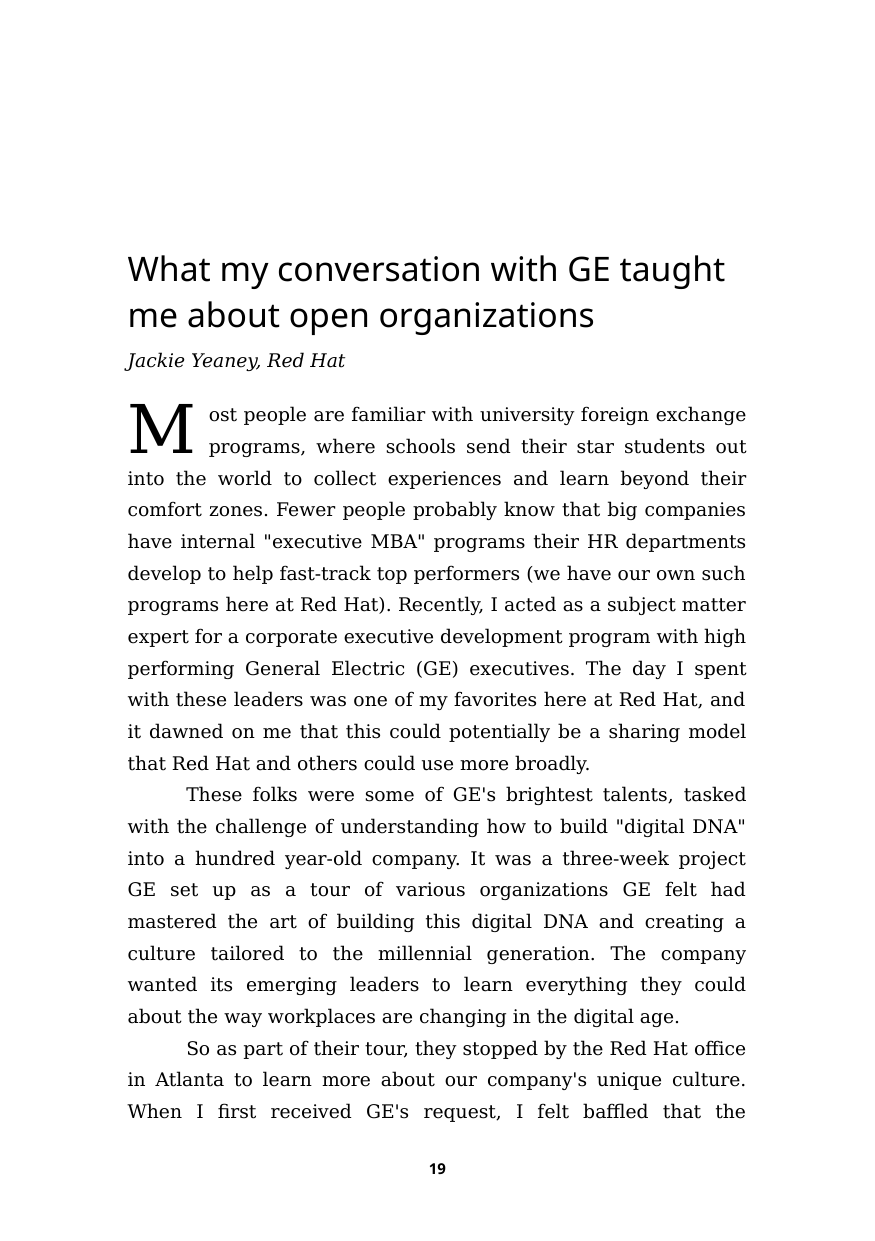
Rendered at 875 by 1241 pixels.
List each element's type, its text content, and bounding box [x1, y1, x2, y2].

text Most people are familiar with university foreign exchange programs, where schools send their star students out into the world to collect experiences and learn beyond their comfort zones. Fewer people probably know that big companies have internal "executive MBA" programs their HR departments develop to help fast-track top performers (we have our own such programs here at Red Hat). Recently, I acted as a subject matter expert for a corporate executive development program with high performing General Electric (GE) executives. The day I spent with these leaders was one of my favorites here at Red Hat, and it dawned on me that this could potentially be a sharing model that Red Hat and others could use more broadly. [127, 404, 747, 774]
text So as part of their tour, they stopped by the Red Hat office in Atlanta to learn more about our company's unique culture. When I first received GE's request, I felt baffled that the [127, 1038, 747, 1123]
subtitle What my conversation with GE taught me about open organizations [127, 246, 747, 338]
text These folks were some of GE's brightest talents, tasked with the challenge of understanding how to build "digital DNA" into a hundred year-old company. It was a three-week project GE set up as a tour of various organizations GE felt had mastered the art of building this digital DNA and creating a culture tailored to the millennial generation. The company wanted its emerging leaders to learn everything they could about the way workplaces are changing in the digital age. [127, 784, 747, 1028]
text Jackie Yeaney, Red Hat [127, 350, 747, 372]
